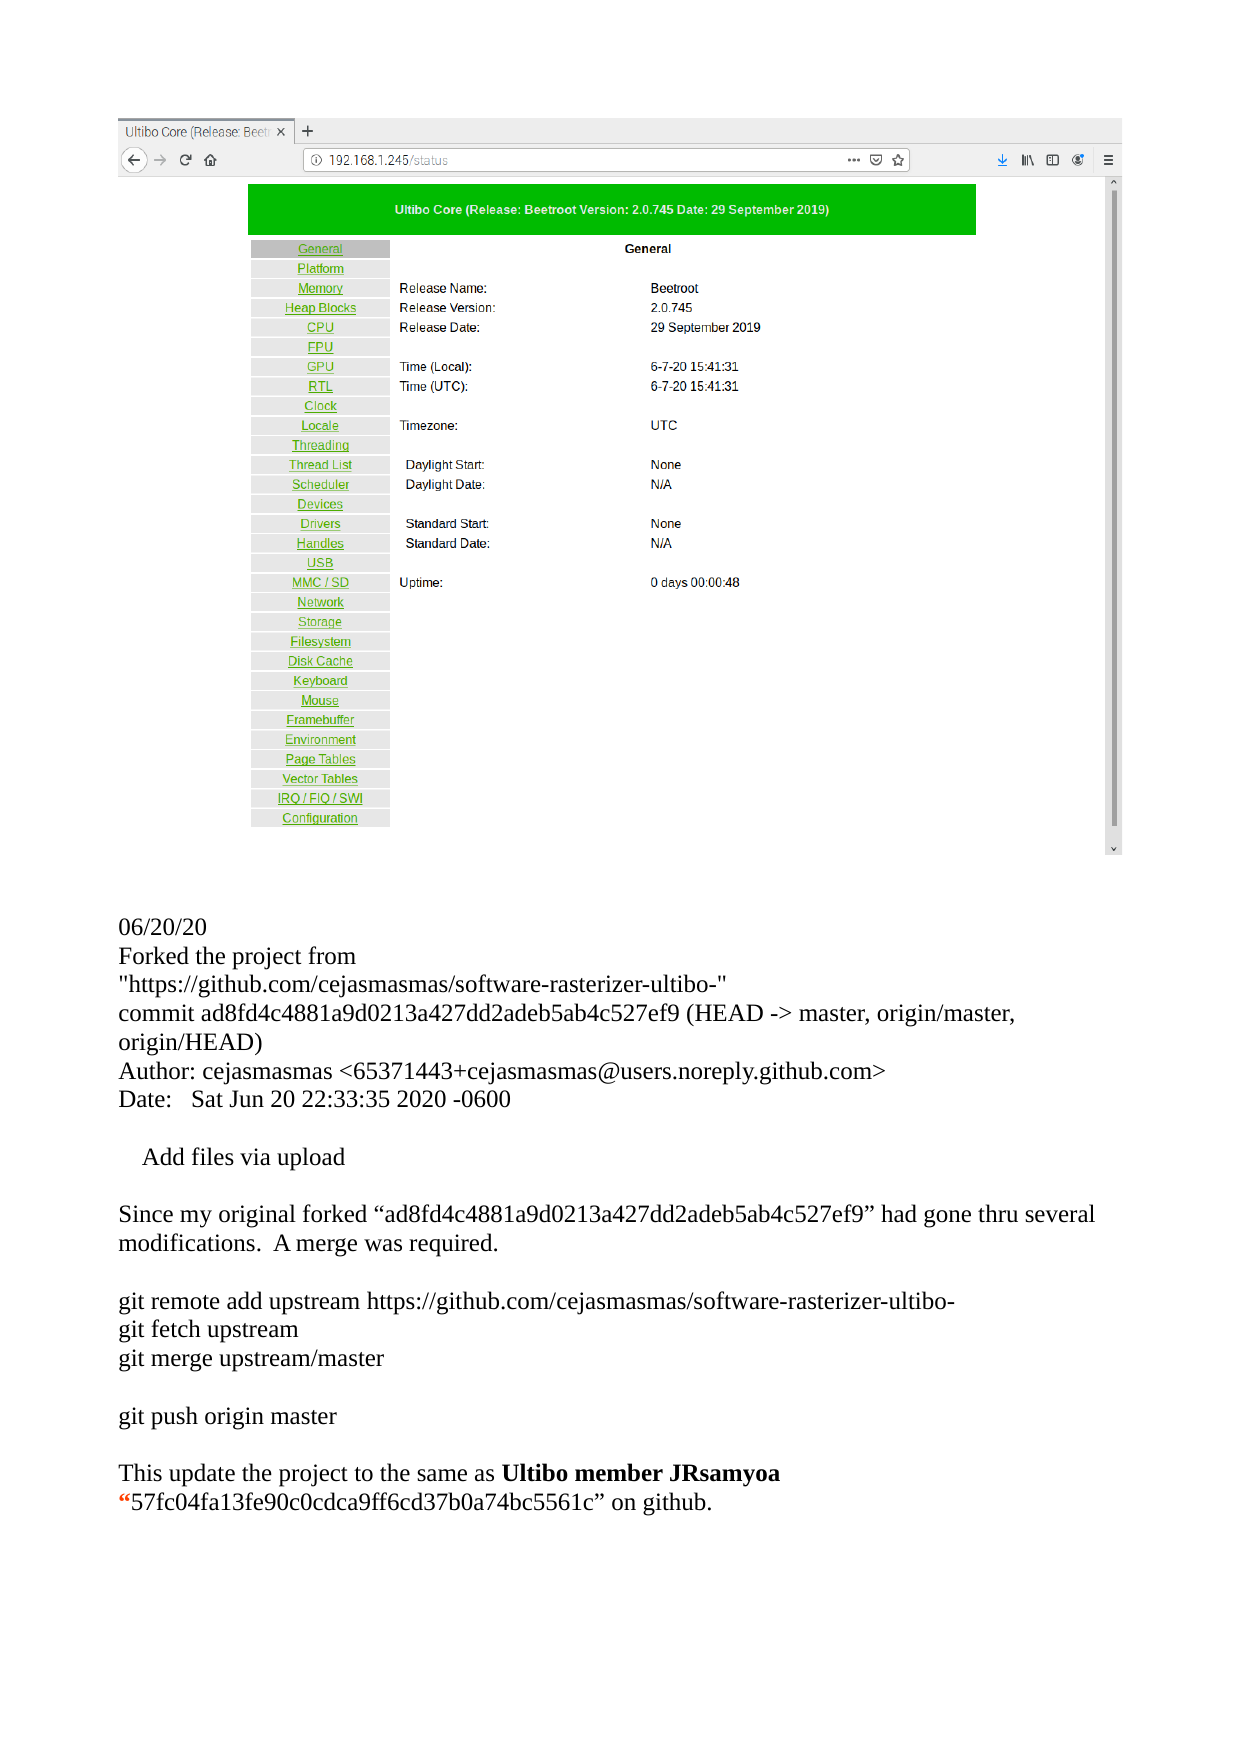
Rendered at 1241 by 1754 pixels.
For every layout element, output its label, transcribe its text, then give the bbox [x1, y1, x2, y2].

text Author: cejasmasmas <65371443+cejasmasmas@users.noreply.github.com> [118, 1056, 1122, 1084]
text Forked the project from [118, 941, 1122, 969]
text git merge upstream/master [118, 1343, 1122, 1372]
text Add files via upload [118, 1142, 1122, 1171]
text This update the project to the same as Ultibo member JRsamyoa “57fc04fa13fe90c0cdca9ff6cd37b0a74bc5561c” on github. [118, 1458, 1122, 1516]
text commit ad8fd4c4881a9d0213a427dd2adeb5ab4c527ef9 (HEAD -> master, origin/master, origin/HEAD) [118, 998, 1122, 1056]
text Since my original forked “ad8fd4c4881a9d0213a427dd2adeb5ab4c527ef9” had gone thru several modifications. A merge was required. [118, 1199, 1122, 1257]
text git push origin master [118, 1401, 1122, 1429]
text Date: Sat Jun 20 22:33:35 2020 -0600 [118, 1084, 1122, 1113]
text 06/20/20 [118, 912, 1122, 941]
text "https://github.com/cejasmasmas/software-rasterizer-ultibo-" [118, 969, 1122, 998]
text git remote add upstream https://github.com/cejasmasmas/software-rasterizer-ultibo- [118, 1286, 1122, 1314]
picture [118, 118, 1123, 855]
text git fetch upstream [118, 1314, 1122, 1343]
